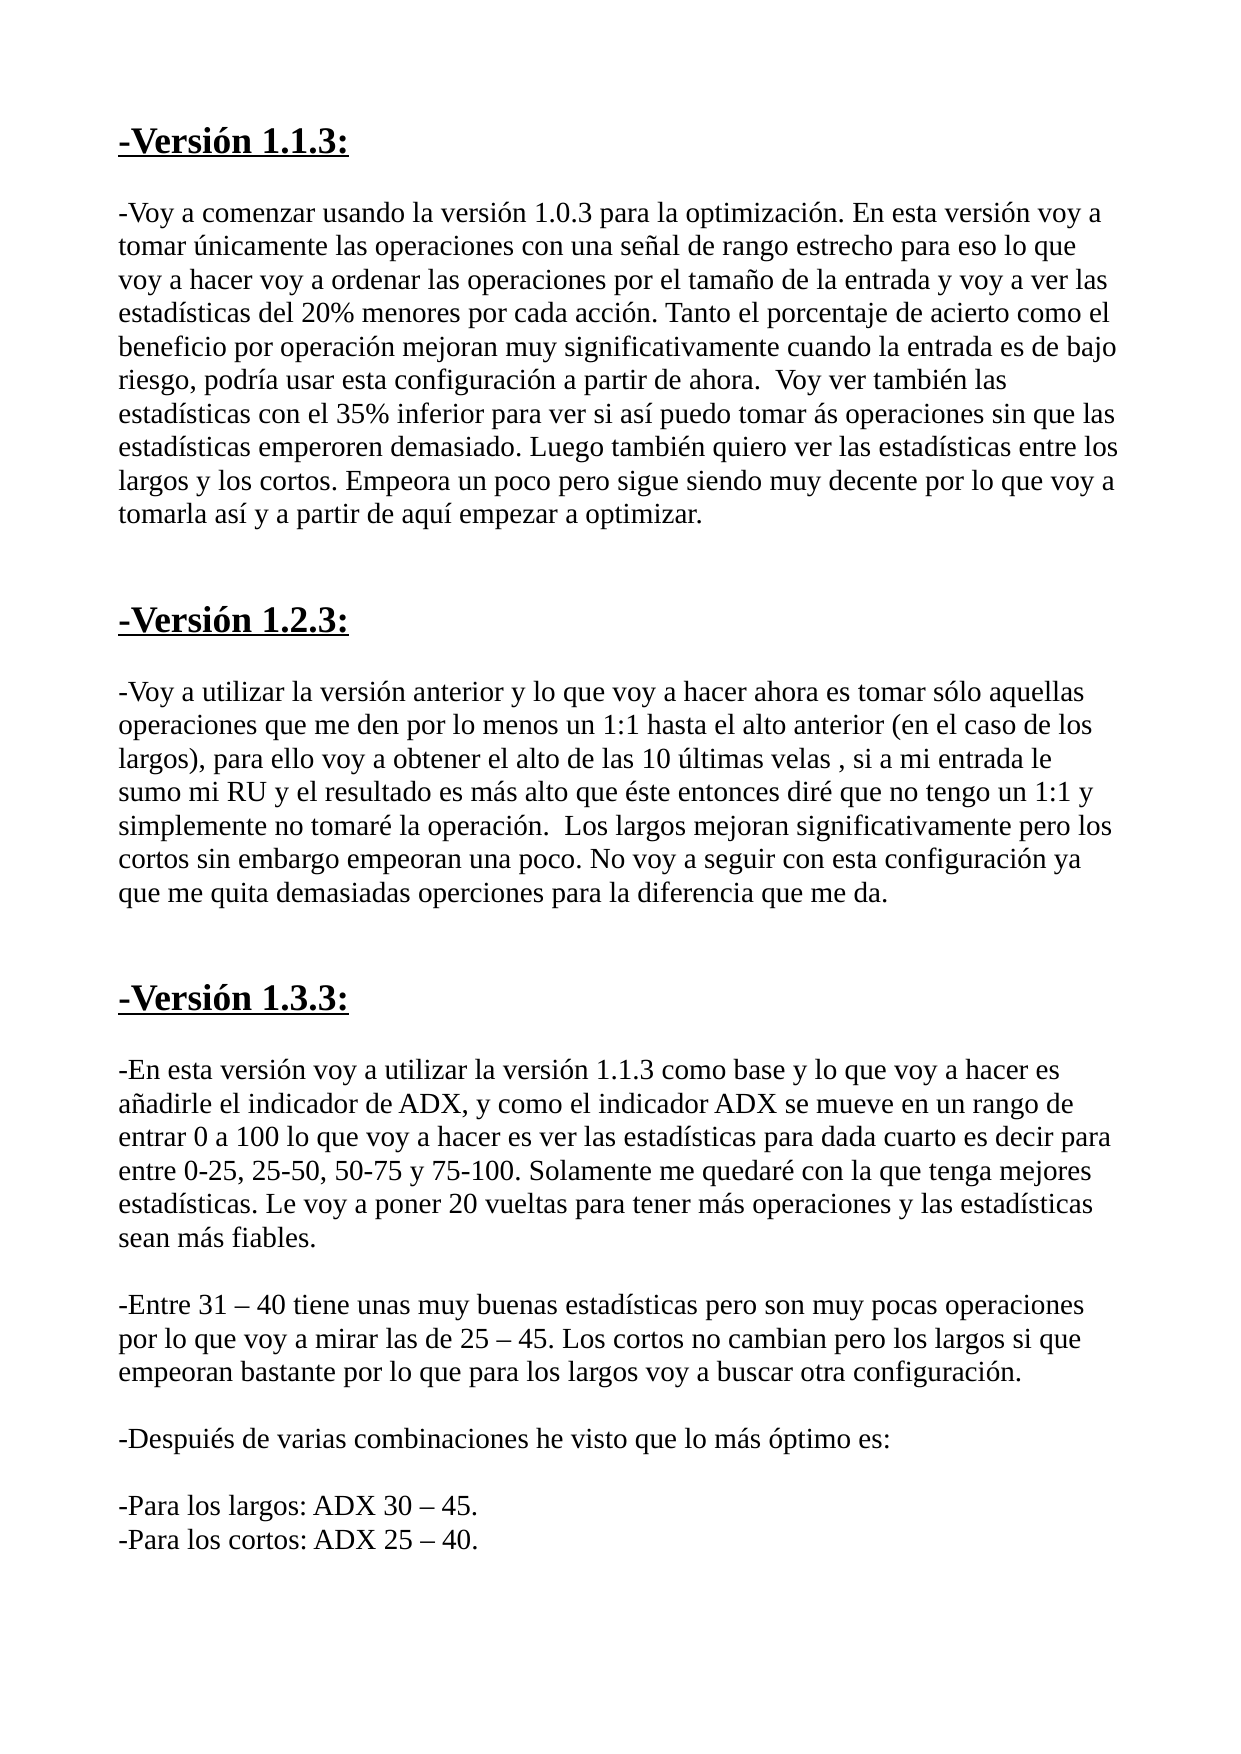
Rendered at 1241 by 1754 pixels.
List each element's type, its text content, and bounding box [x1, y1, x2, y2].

text -En esta versión voy a utilizar la versión 1.1.3 como base y lo que voy a hacer es añadirle el indicador de ADX, y como el indicador ADX se mueve en un rango de entrar 0 a 100 lo que voy a hacer es ver las estadísticas para dada cuarto es decir para entre 0-25, 25-50, 50-75 y 75-100. Solamente me quedaré con la que tenga mejores estadísticas. Le voy a poner 20 vueltas para tener más operaciones y las estadísticas sean más fiables. [118, 1052, 1122, 1254]
text -Para los largos: ADX 30 – 45. [118, 1488, 1122, 1522]
text -Versión 1.1.3: [118, 118, 1122, 161]
text -Versión 1.3.3: [118, 976, 1122, 1019]
text -Despuiés de varias combinaciones he visto que lo más óptimo es: [118, 1421, 1122, 1455]
text -Voy a utilizar la versión anterior y lo que voy a hacer ahora es tomar sólo aquellas operaciones que me den por lo menos un 1:1 hasta el alto anterior (en el caso de los largos), para ello voy a obtener el alto de las 10 últimas velas , si a mi entrada le sumo mi RU y el resultado es más alto que éste entonces diré que no tengo un 1:1 y simplemente no tomaré la operación. Los largos mejoran significativamente pero los cortos sin embargo empeoran una poco. No voy a seguir con esta configuración ya que me quita demasiadas operciones para la diferencia que me da. [118, 674, 1122, 909]
text -Para los cortos: ADX 25 – 40. [118, 1522, 1122, 1556]
text -Voy a comenzar usando la versión 1.0.3 para la optimización. En esta versión voy a tomar únicamente las operaciones con una señal de rango estrecho para eso lo que voy a hacer voy a ordenar las operaciones por el tamaño de la entrada y voy a ver las estadísticas del 20% menores por cada acción. Tanto el porcentaje de acierto como el beneficio por operación mejoran muy significativamente cuando la entrada es de bajo riesgo, podría usar esta configuración a partir de ahora. Voy ver también las estadísticas con el 35% inferior para ver si así puedo tomar ás operaciones sin que las estadísticas emperoren demasiado. Luego también quiero ver las estadísticas entre los largos y los cortos. Empeora un poco pero sigue siendo muy decente por lo que voy a tomarla así y a partir de aquí empezar a optimizar. [118, 195, 1122, 530]
text -Versión 1.2.3: [118, 597, 1122, 640]
text -Entre 31 – 40 tiene unas muy buenas estadísticas pero son muy pocas operaciones por lo que voy a mirar las de 25 – 45. Los cortos no cambian pero los largos si que empeoran bastante por lo que para los largos voy a buscar otra configuración. [118, 1287, 1122, 1388]
